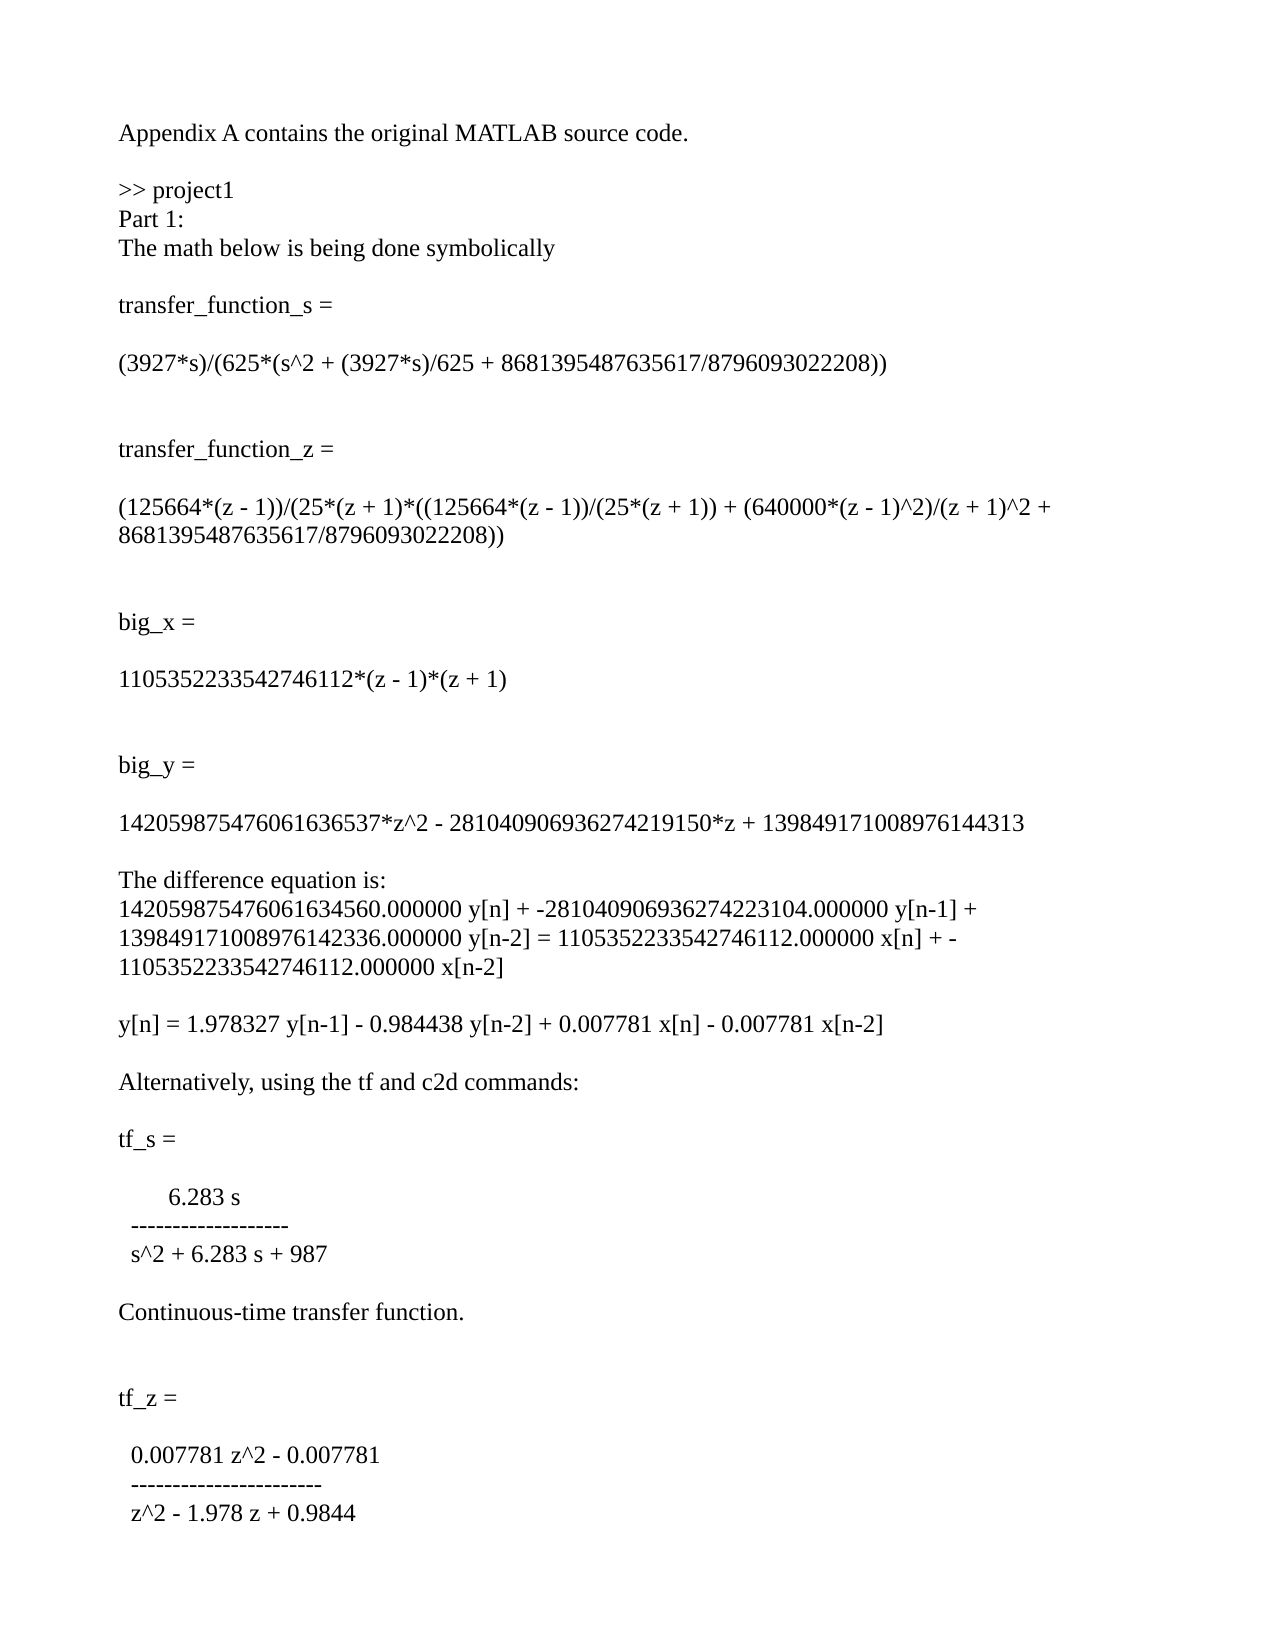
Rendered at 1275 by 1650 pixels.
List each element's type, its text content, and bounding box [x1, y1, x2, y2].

text s^2 + 6.283 s + 987 [118, 1239, 1157, 1268]
text 0.007781 z^2 - 0.007781 [118, 1441, 1157, 1469]
text Continuous-time transfer function. [118, 1297, 1157, 1326]
text tf_z = [118, 1383, 1157, 1412]
text 142059875476061634560.000000 y[n] + -281040906936274223104.000000 y[n-1] + 139849171008976142336.000000 y[n-2] = 1105352233542746112.000000 x[n] + -1105352233542746112.000000 x[n-2] [118, 894, 1157, 981]
text transfer_function_s = [118, 291, 1157, 319]
text The math below is being done symbolically [118, 233, 1157, 262]
text 1105352233542746112*(z - 1)*(z + 1) [118, 664, 1157, 693]
text z^2 - 1.978 z + 0.9844 [118, 1498, 1157, 1527]
text 142059875476061636537*z^2 - 281040906936274219150*z + 139849171008976144313 [118, 808, 1157, 837]
text Part 1: [118, 204, 1157, 233]
text >> project1 [118, 176, 1157, 204]
text 6.283 s [118, 1182, 1157, 1211]
text big_x = [118, 607, 1157, 636]
text Alternatively, using the tf and c2d commands: [118, 1067, 1157, 1096]
text tf_s = [118, 1124, 1157, 1153]
text ----------------------- [118, 1469, 1157, 1498]
text The difference equation is: [118, 866, 1157, 894]
text ------------------- [118, 1211, 1157, 1239]
text y[n] = 1.978327 y[n-1] - 0.984438 y[n-2] + 0.007781 x[n] - 0.007781 x[n-2] [118, 1009, 1157, 1038]
text big_y = [118, 751, 1157, 779]
text Appendix A contains the original MATLAB source code. [118, 118, 1157, 147]
text (125664*(z - 1))/(25*(z + 1)*((125664*(z - 1))/(25*(z + 1)) + (640000*(z - 1)^2)/(z + 1)^2 + 8681395487635617/8796093022208)) [118, 492, 1157, 549]
text (3927*s)/(625*(s^2 + (3927*s)/625 + 8681395487635617/8796093022208)) [118, 348, 1157, 377]
text transfer_function_z = [118, 434, 1157, 463]
